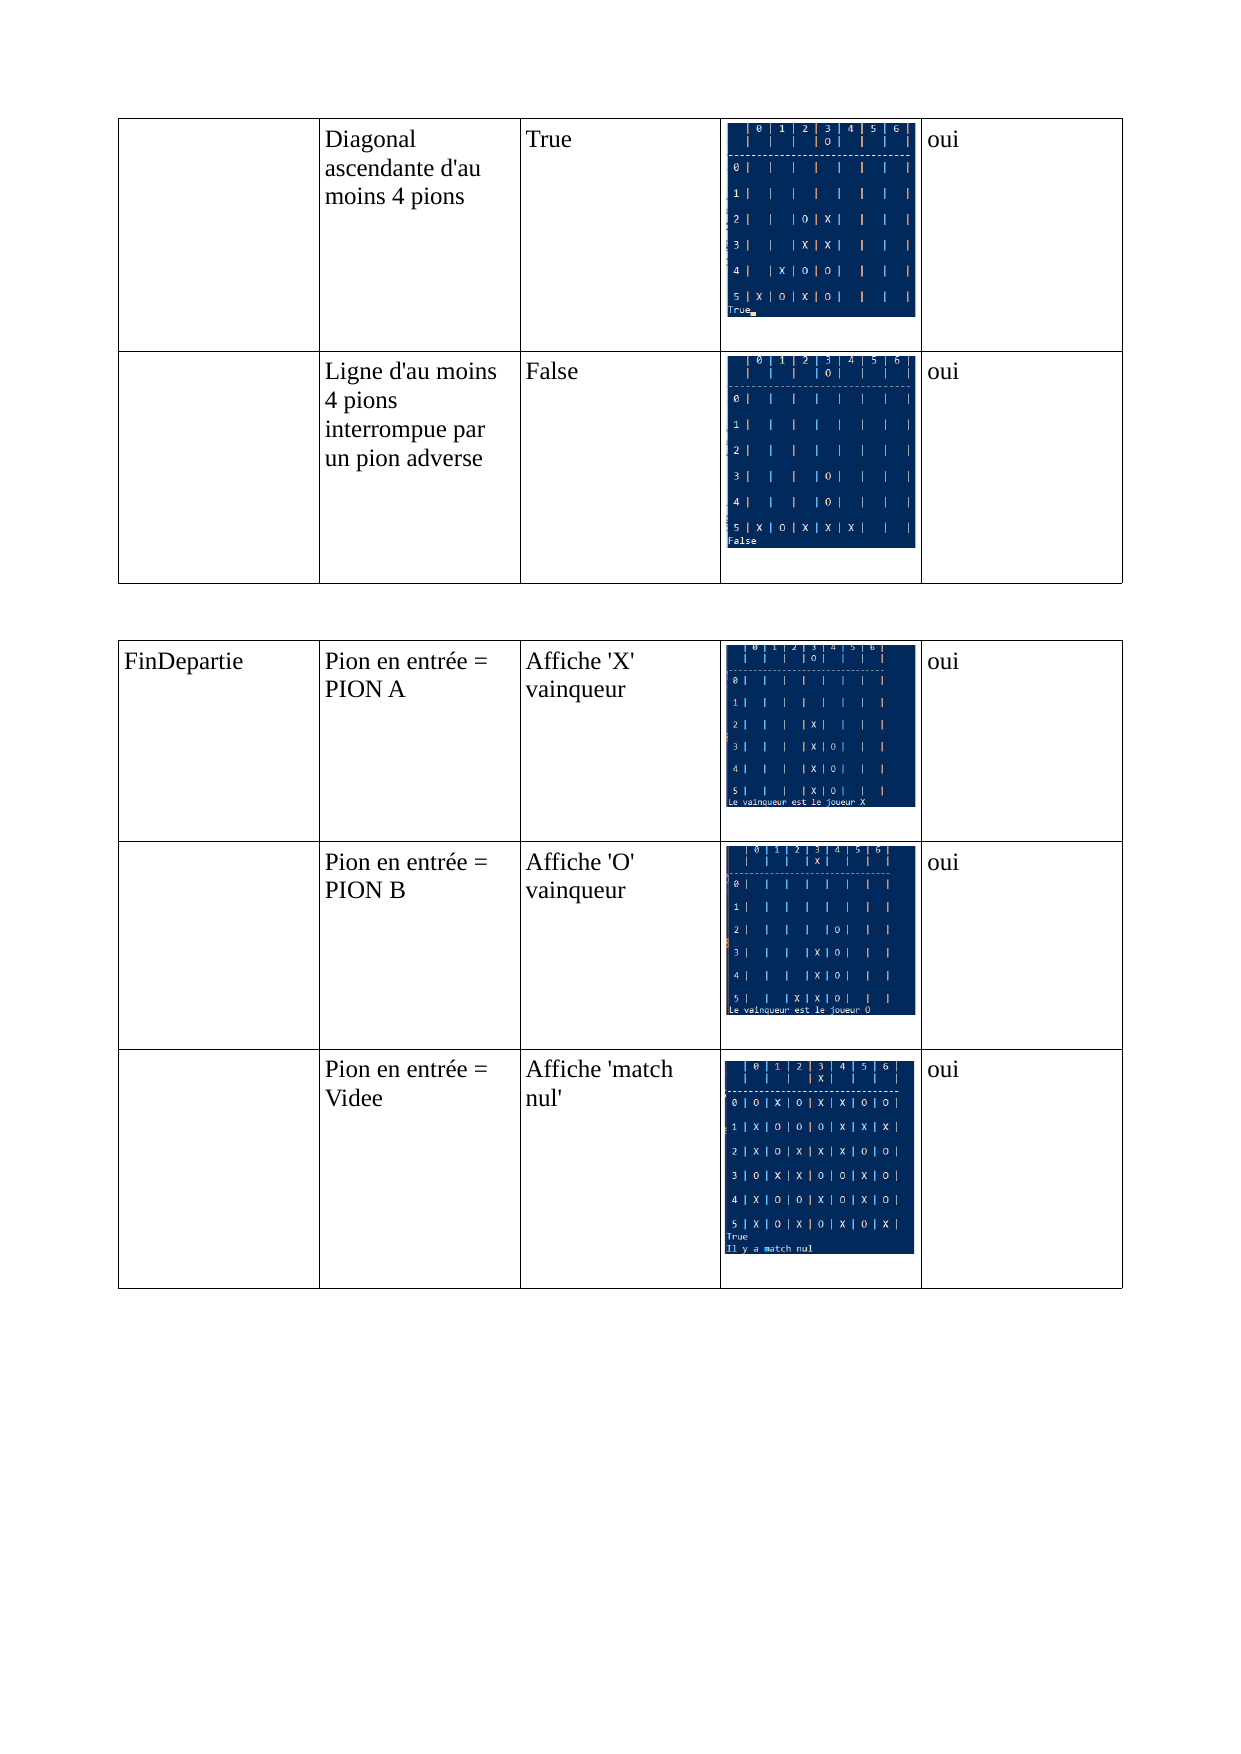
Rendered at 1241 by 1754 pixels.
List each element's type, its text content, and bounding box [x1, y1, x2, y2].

table_cell Pion en entrée = PION B [320, 842, 520, 1049]
table_cell Affiche 'match nul' [521, 1050, 720, 1288]
picture [726, 123, 916, 317]
picture [726, 356, 916, 548]
table_cell Pion en entrée = Videe [320, 1050, 520, 1288]
table_cell [119, 842, 319, 1049]
table_cell True [521, 119, 720, 351]
table_cell [119, 352, 319, 582]
table_header oui [922, 641, 1122, 841]
table_header FinDepartie [119, 641, 319, 841]
table_cell oui [922, 842, 1122, 1049]
table_cell oui [922, 1050, 1122, 1288]
picture [726, 846, 916, 1015]
picture [724, 1061, 915, 1254]
table_cell oui [922, 352, 1122, 582]
table_cell oui [922, 119, 1122, 351]
table_cell [119, 1050, 319, 1288]
table_cell Affiche 'O' vainqueur [521, 842, 720, 1049]
table_cell [721, 119, 921, 351]
table_cell Ligne d'au moins 4 pions interrompue par un pion adverse [320, 352, 520, 582]
table_cell False [521, 352, 720, 582]
table_header Pion en entrée = PION A [320, 641, 520, 841]
table_header Affiche 'X' vainqueur [521, 641, 720, 841]
table_cell [721, 842, 921, 1049]
picture [726, 645, 916, 807]
table_cell [721, 1050, 921, 1288]
table_cell [119, 119, 319, 351]
table_cell [721, 352, 921, 582]
table_cell Diagonal ascendante d'au moins 4 pions [320, 119, 520, 351]
table_header [721, 641, 921, 841]
